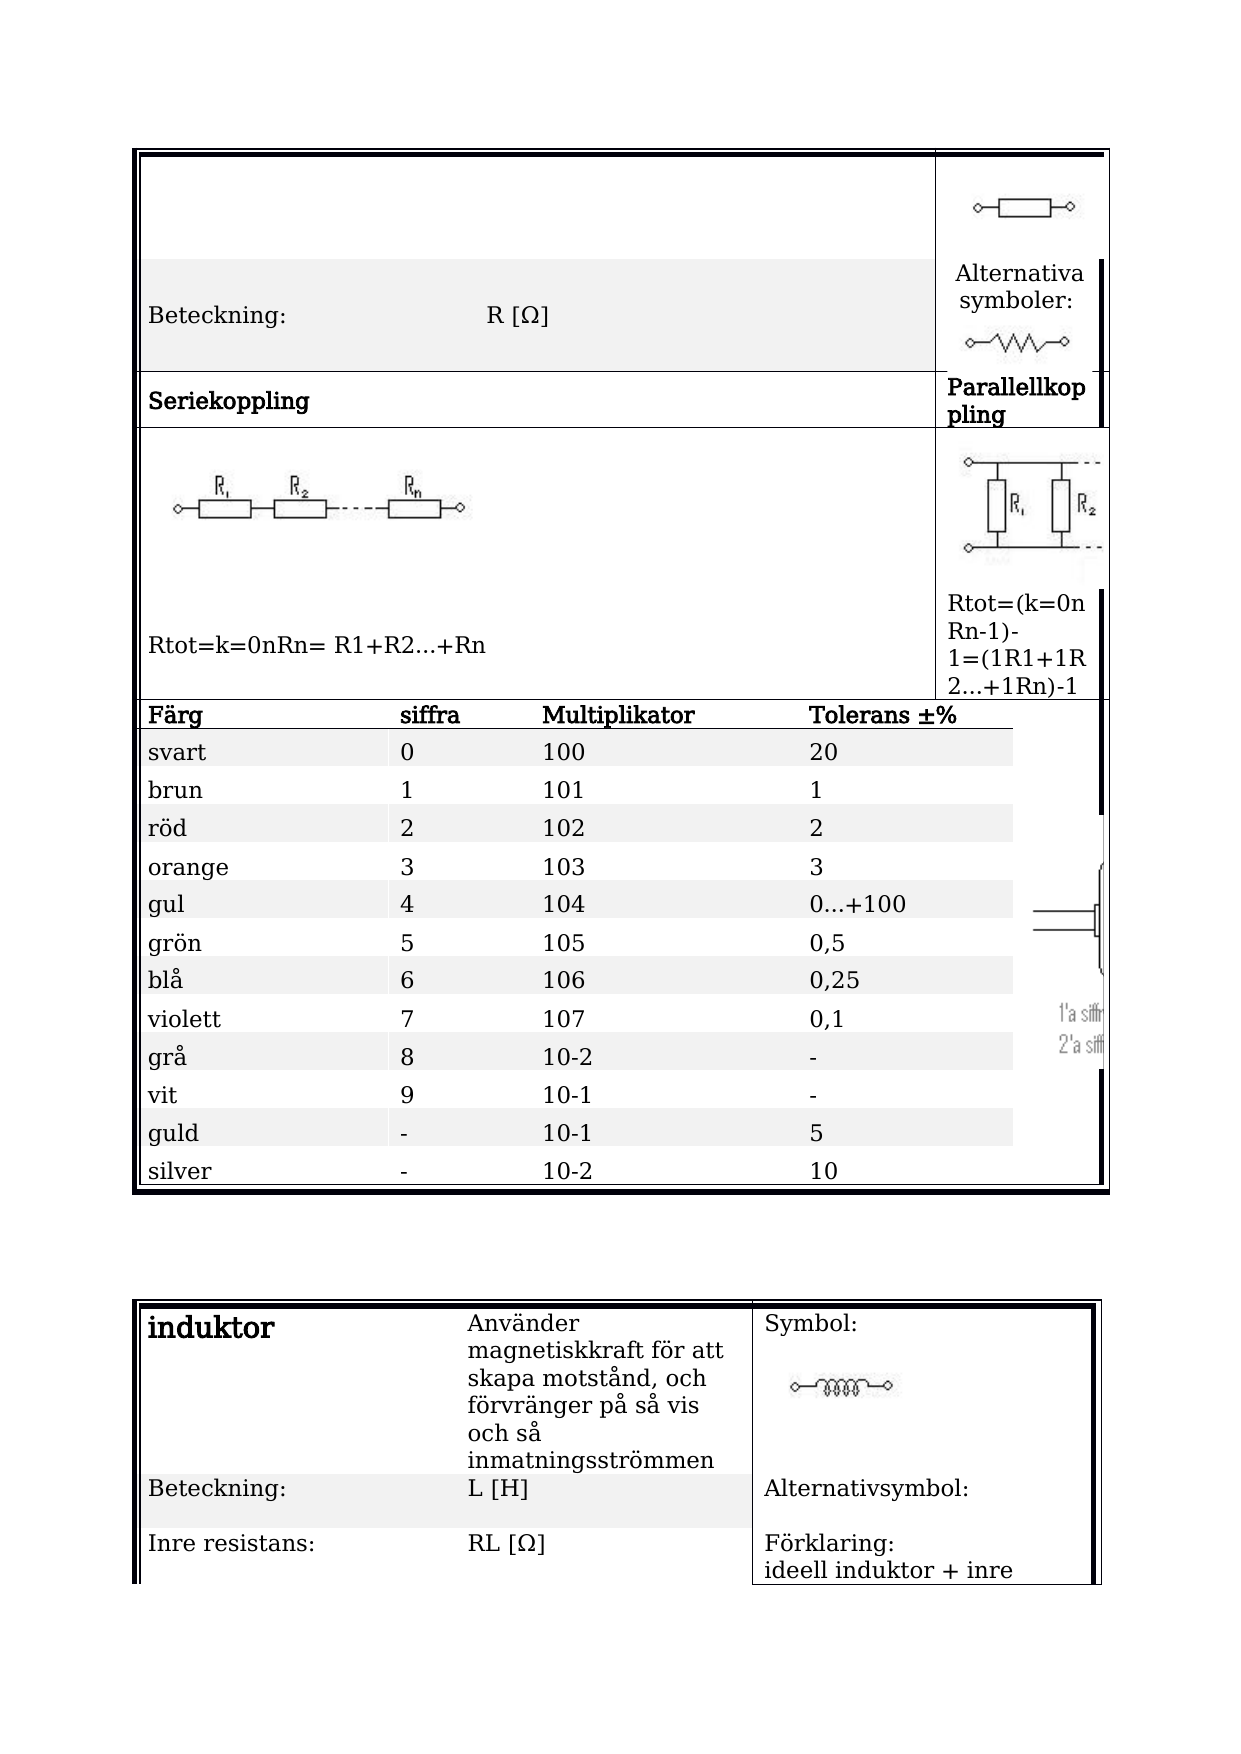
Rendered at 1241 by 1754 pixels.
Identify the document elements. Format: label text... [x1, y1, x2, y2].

table_cell [1013, 700, 1099, 1184]
table_cell 10-2 [531, 1146, 798, 1184]
table_cell orange [141, 842, 388, 880]
table_cell 3 [389, 842, 531, 880]
table_cell Alternativa symboler: [936, 259, 1099, 371]
table_cell 0 [389, 729, 531, 766]
table_cell 4 [389, 880, 531, 918]
table_cell [936, 428, 947, 589]
table_cell svart [141, 729, 388, 766]
table_cell 2 [798, 804, 1013, 842]
table_cell 0,25 [798, 956, 1013, 994]
table_cell grå [141, 1032, 388, 1070]
table_cell 2 [389, 804, 531, 842]
table_cell 0,5 [798, 918, 1013, 956]
table_header Använder magnetiskkraft för att skapa motstånd, och förvränger på så vis och så inmatningsströmmen [456, 1309, 752, 1473]
table_cell - [798, 1070, 1013, 1108]
table_cell 20 [798, 729, 1013, 766]
table_cell Multiplikator [531, 700, 798, 728]
table_cell 10-1 [531, 1070, 798, 1108]
table_cell 102 [531, 804, 798, 842]
table_cell 10-2 [531, 1032, 798, 1070]
table_cell blå [141, 956, 388, 994]
table_cell L [H] [456, 1474, 752, 1528]
table_header [141, 157, 475, 258]
table_cell 101 [531, 766, 798, 804]
table_cell 105 [531, 918, 798, 956]
table_header [475, 157, 935, 258]
table_cell 1 [389, 766, 531, 804]
table_cell - [389, 1146, 531, 1184]
table_cell [141, 428, 935, 589]
table_cell 7 [389, 994, 531, 1032]
table_cell 1 [798, 766, 1013, 804]
table_cell gul [141, 880, 388, 918]
table_cell Beteckning: [141, 259, 475, 371]
table_cell Rtot=k=0nRn= R1+R2…+Rn [141, 589, 935, 699]
table_cell 5 [798, 1108, 1013, 1146]
table_cell 107 [531, 994, 798, 1032]
table_header [936, 157, 947, 258]
table_cell 0,1 [798, 994, 1013, 1032]
table_cell 10-1 [531, 1108, 798, 1146]
table_cell Inre resistans: [141, 1529, 456, 1583]
table_cell Tolerans ±% [798, 700, 1013, 728]
table_cell RL [Ω] [456, 1529, 752, 1583]
table_header induktor [141, 1309, 456, 1473]
picture [764, 1336, 918, 1438]
table_cell Parallellkoppling [936, 372, 1099, 427]
table_cell 0…+100 [798, 880, 1013, 918]
table_cell Färg [141, 700, 388, 728]
table_cell - [798, 1032, 1013, 1070]
table_cell guld [141, 1108, 388, 1146]
table_cell Seriekoppling [141, 372, 935, 427]
picture [947, 157, 1104, 259]
table_cell Beteckning: [141, 1474, 456, 1528]
table_cell siffra [389, 700, 531, 728]
table_cell 106 [531, 956, 798, 994]
table_cell 103 [531, 842, 798, 880]
table_cell - [389, 1108, 531, 1146]
table_cell R [Ω] [475, 259, 935, 371]
table_cell 104 [531, 880, 798, 918]
table_cell silver [141, 1146, 388, 1184]
table_cell Förklaring: ideell induktor + inre [753, 1529, 1091, 1583]
picture [1024, 815, 1104, 1069]
table_cell 3 [798, 842, 1013, 880]
table_cell brun [141, 766, 388, 804]
table_cell Alternativsymbol: [753, 1474, 1091, 1528]
picture [947, 428, 1104, 589]
table_cell 8 [389, 1032, 531, 1070]
table_cell 10 [798, 1146, 1013, 1184]
table_cell violett [141, 994, 388, 1032]
table_cell grön [141, 918, 388, 956]
table_cell 100 [531, 729, 798, 766]
table_header Symbol: [753, 1309, 1091, 1473]
picture [147, 457, 509, 560]
table_cell vit [141, 1070, 388, 1108]
table_cell 9 [389, 1070, 531, 1108]
table_cell Rtot=(k=0nRn-1)-1=(1R1+1R2…+1Rn)-1 [936, 589, 1099, 699]
table_cell 6 [389, 956, 531, 994]
table_cell 5 [389, 918, 531, 956]
table_cell röd [141, 804, 388, 842]
picture [947, 313, 1093, 372]
